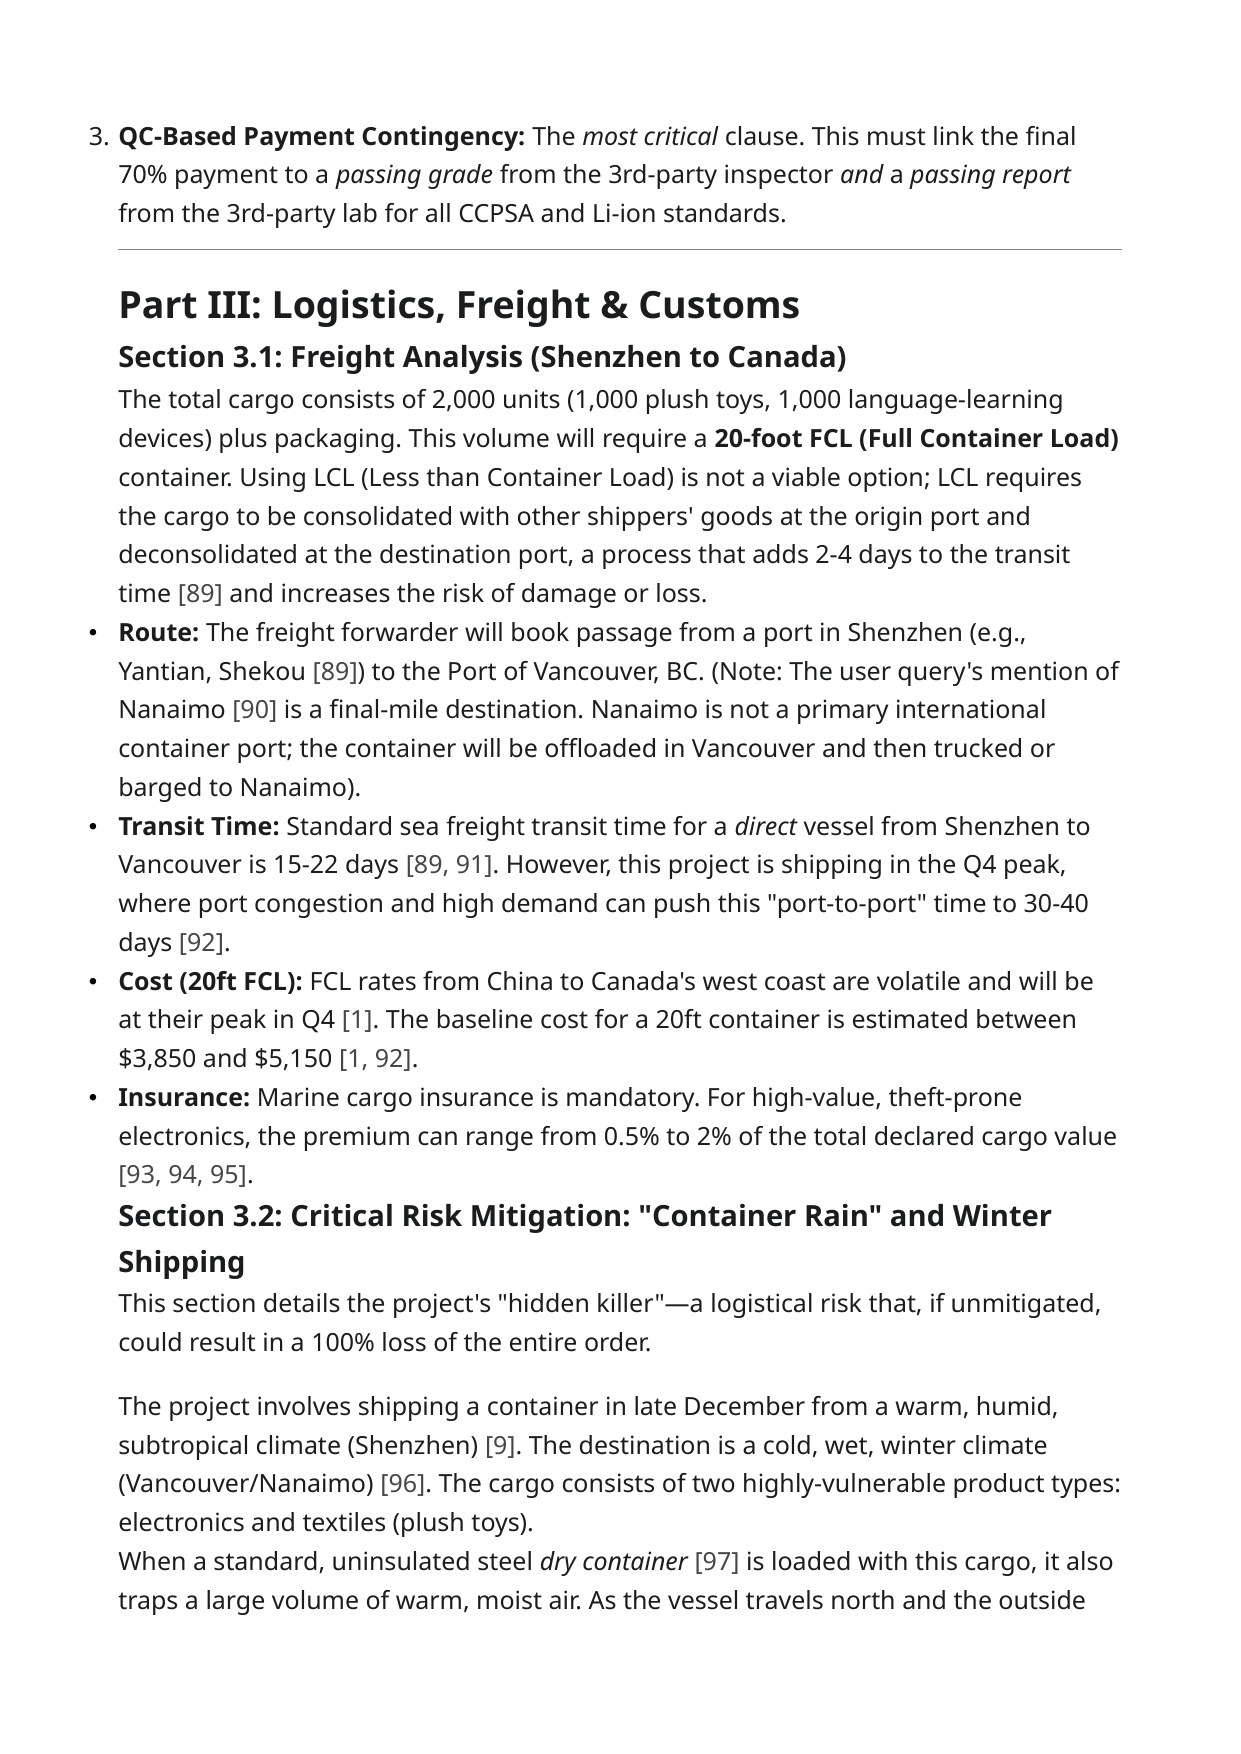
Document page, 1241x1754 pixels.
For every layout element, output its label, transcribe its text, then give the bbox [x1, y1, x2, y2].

list QC-Based Payment Contingency: The most critical clause. This must link the final 70% payment to a passing grade from the 3rd-party inspector and a passing report from the 3rd-party lab for all CCPSA and Li-ion standards. [118, 118, 1122, 230]
text This section details the project's "hidden killer"—a logistical risk that, if unmitigated, could result in a 100% loss of the entire order. [118, 1286, 1122, 1359]
text When a standard, uninsulated steel dry container [97] is loaded with this cargo, it also traps a large volume of warm, moist air. As the vessel travels north and the outside [118, 1544, 1122, 1616]
list Route: The freight forwarder will book passage from a port in Shenzhen (e.g., Yantian, Shekou [89]) to the Port of Vancouver, BC. (Note: The user query's mention of Nanaimo [90] is a final-mile destination. Nanaimo is not a primary international container port; the container will be offloaded in Vancouver and then trucked or barged to Nanaimo). [118, 614, 1122, 803]
list Insurance: Marine cargo insurance is mandatory. For high-value, theft-prone electronics, the premium can range from 0.5% to 2% of the total declared cargo value [93, 94, 95]. [118, 1079, 1122, 1191]
text The project involves shipping a container in late December from a warm, humid, subtropical climate (Shenzhen) [9]. The destination is a cold, wet, winter climate (Vancouver/Nanaimo) [96]. The cargo consists of two highly-vulnerable product types: electronics and textiles (plush toys). [118, 1389, 1122, 1539]
subtitle Section 3.1: Freight Analysis (Shenzhen to Canada) [118, 337, 1122, 376]
list Transit Time: Standard sea freight transit time for a direct vessel from Shenzhen to Vancouver is 15-22 days [89, 91]. However, this project is shipping in the Q4 peak, where port congestion and high demand can push this "port-to-port" time to 30-40 days [92]. [118, 808, 1122, 958]
list Cost (20ft FCL): FCL rates from China to Canada's west coast are volatile and will be at their peak in Q4 [1]. The baseline cost for a 20ft container is estimated between $3,850 and $5,150 [1, 92]. [118, 963, 1122, 1075]
text The total cargo consists of 2,000 units (1,000 plush toys, 1,000 language-learning devices) plus packaging. This volume will require a 20-foot FCL (Full Container Load) container. Using LCL (Less than Container Load) is not a viable option; LCL requires the cargo to be consolidated with other shippers' goods at the origin port and deconsolidated at the destination port, a process that adds 2-4 days to the transit time [89] and increases the risk of damage or loss. [118, 382, 1122, 610]
subtitle Part III: Logistics, Freight & Customs [118, 279, 1122, 330]
subtitle Section 3.2: Critical Risk Mitigation: "Container Rain" and Winter Shipping [118, 1196, 1122, 1281]
